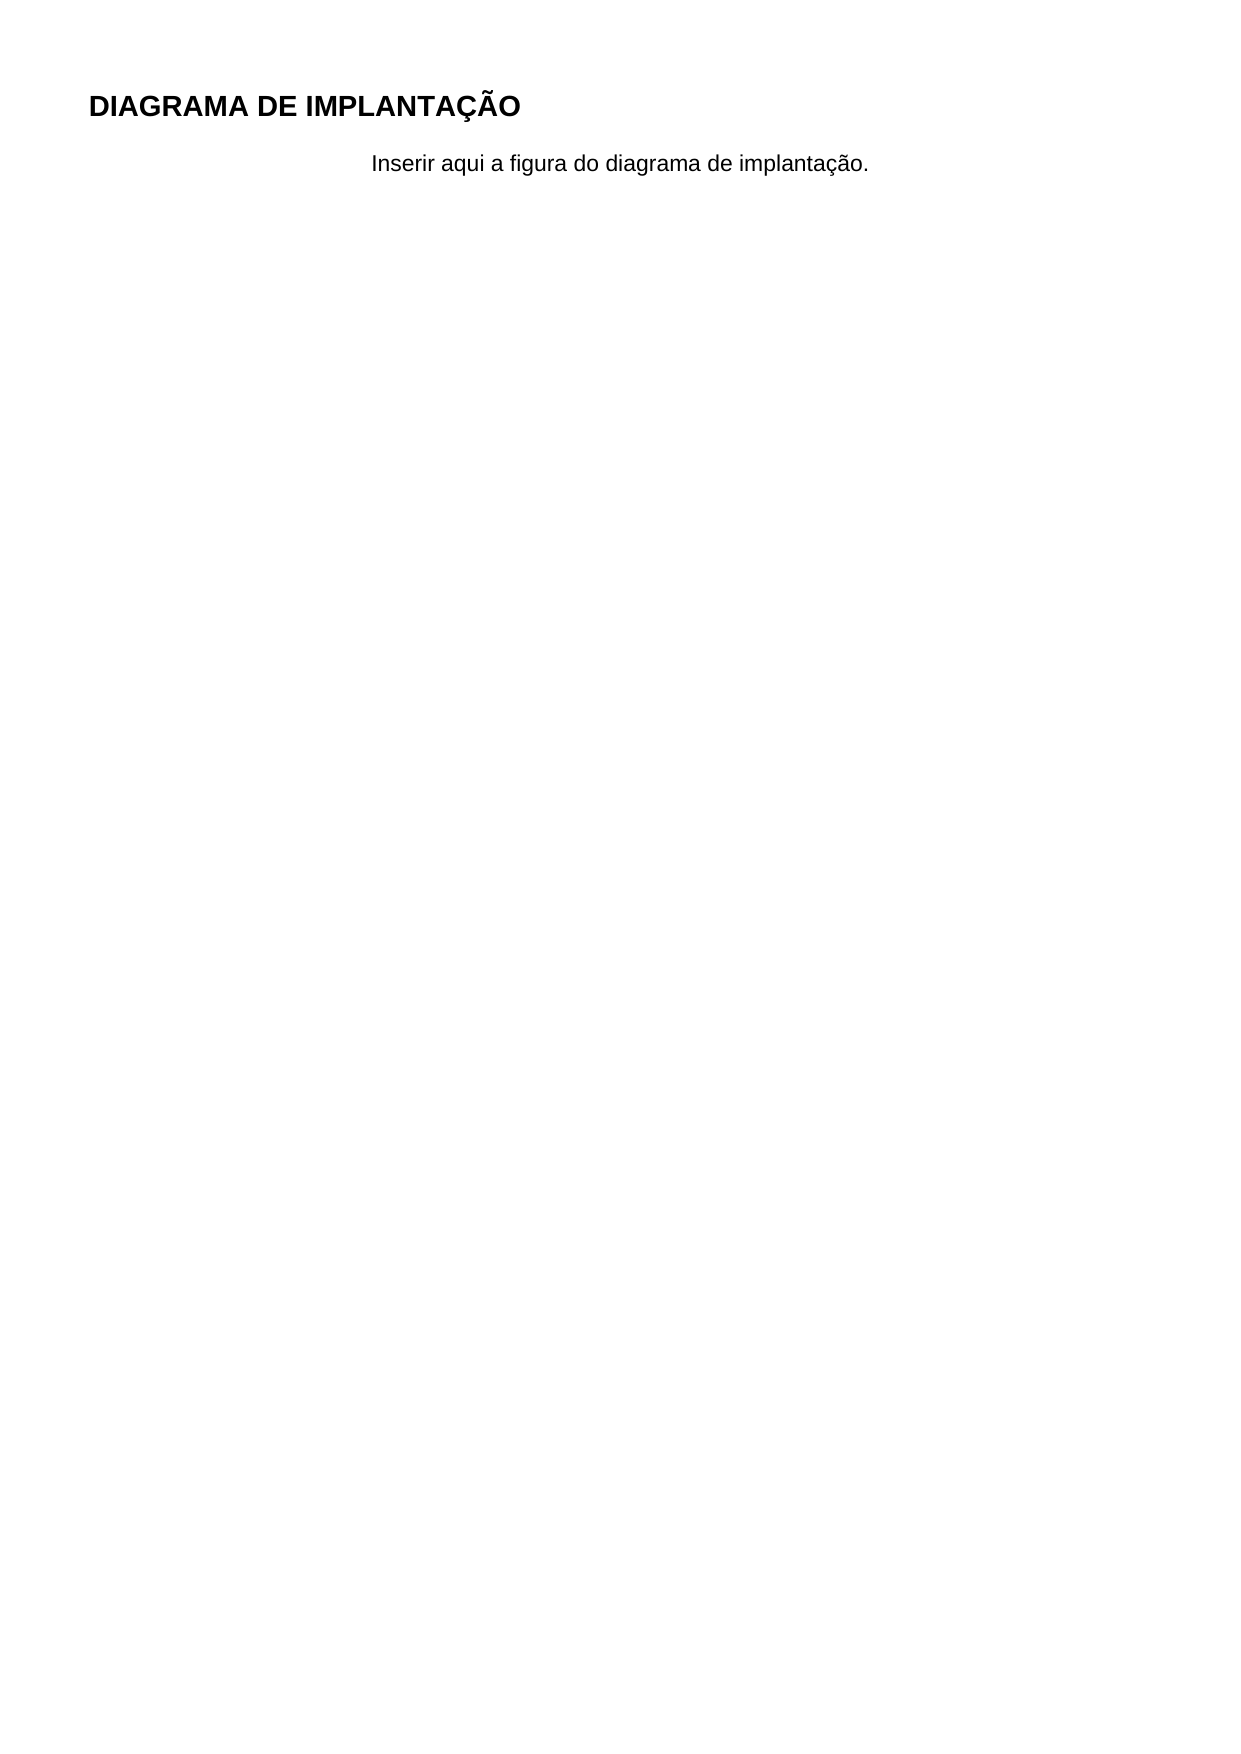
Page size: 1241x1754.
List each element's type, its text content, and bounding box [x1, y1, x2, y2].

text Inserir aqui a figura do diagrama de implantação. [88, 149, 1152, 176]
text DIAGRAMA DE IMPLANTAÇÃO [88, 88, 1152, 122]
